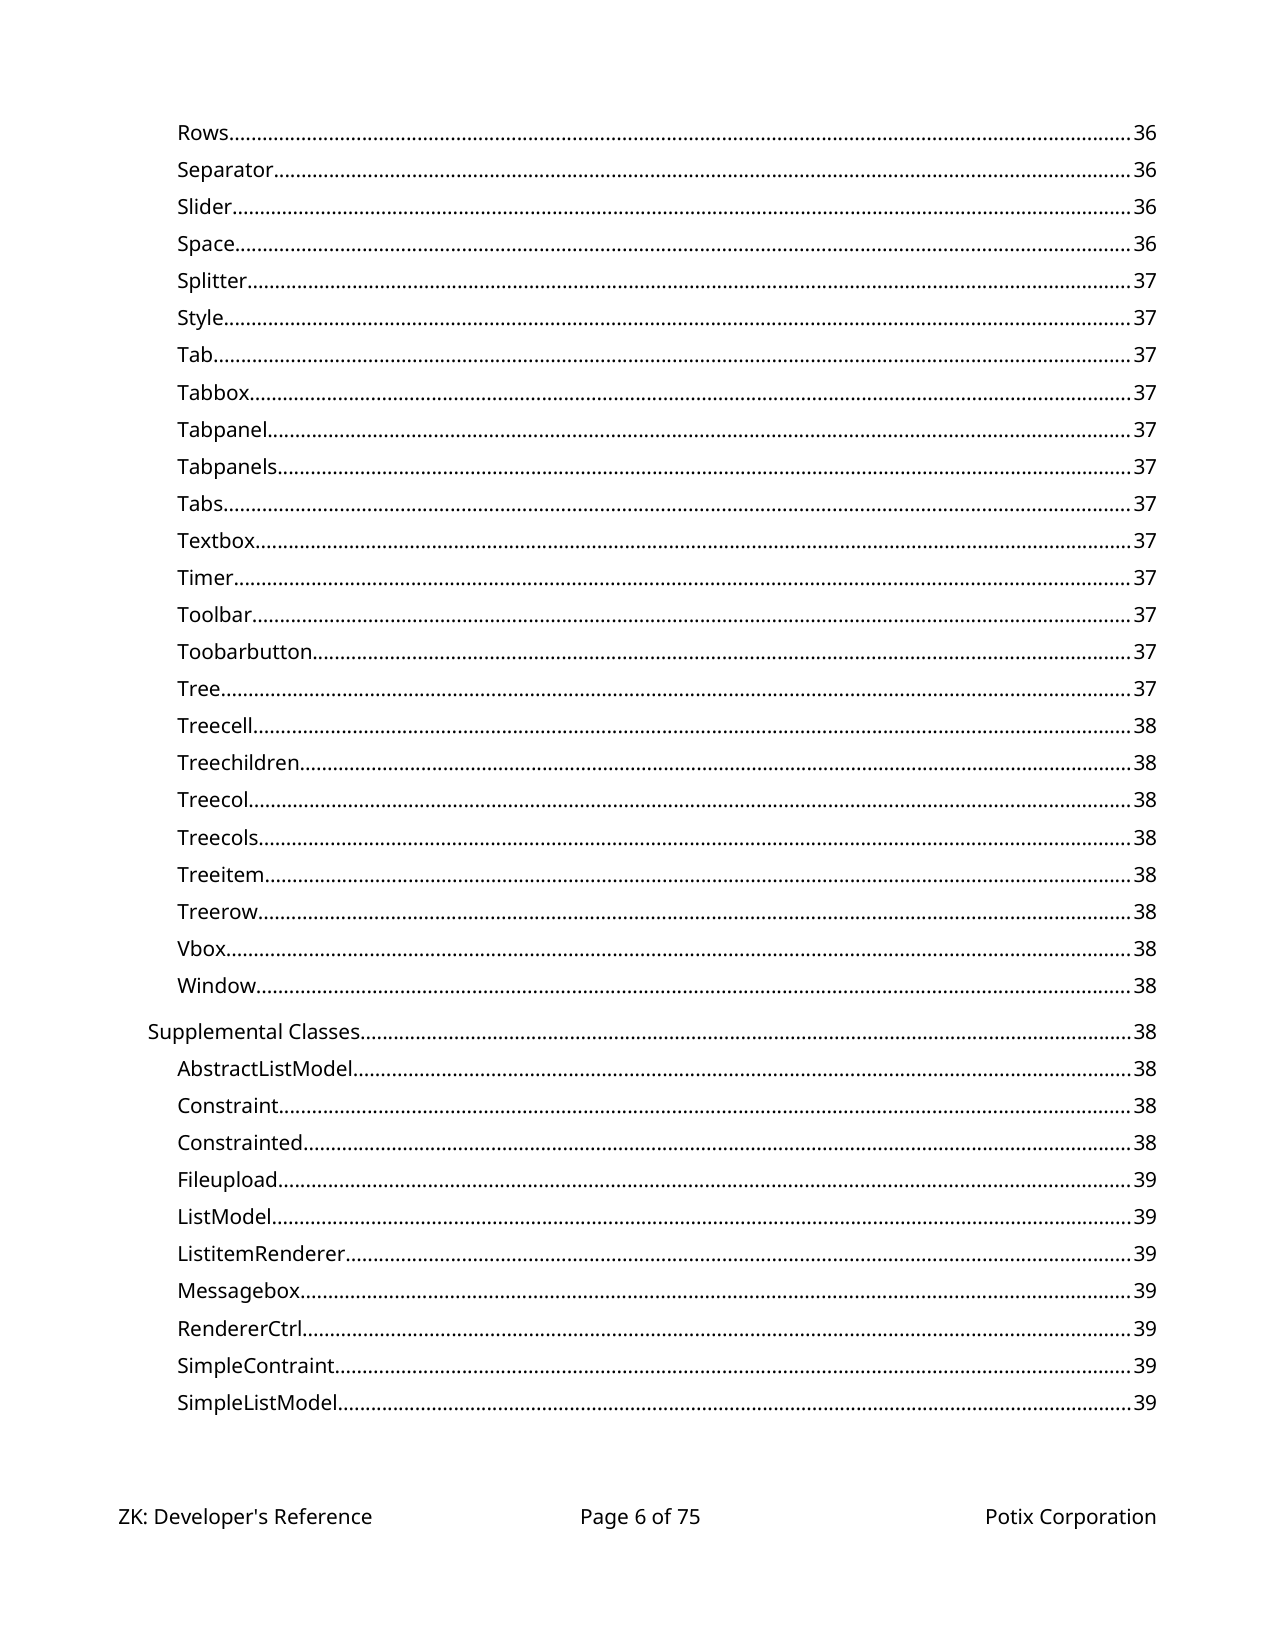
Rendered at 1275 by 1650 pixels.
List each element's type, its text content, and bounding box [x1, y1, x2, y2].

text Treecol 38 [177, 786, 1157, 814]
text Tab 37 [177, 341, 1157, 369]
text RendererCtrl 39 [177, 1314, 1157, 1342]
text Tabs 37 [177, 489, 1157, 517]
text Style 37 [177, 303, 1157, 332]
text Fileupload 39 [177, 1165, 1157, 1193]
text Slider 36 [177, 192, 1157, 221]
text Constraint 38 [177, 1091, 1157, 1119]
text Textbox 37 [177, 526, 1157, 554]
text Tabbox 37 [177, 378, 1157, 406]
text Splitter 37 [177, 266, 1157, 295]
text SimpleListModel 39 [177, 1388, 1157, 1416]
text Rows 36 [177, 118, 1157, 146]
text Vbox 38 [177, 934, 1157, 962]
text AbstractListModel 38 [177, 1054, 1157, 1082]
text Space 36 [177, 229, 1157, 258]
text Window 38 [177, 971, 1157, 999]
text SimpleContraint 39 [177, 1351, 1157, 1379]
text Toobarbutton 37 [177, 637, 1157, 666]
text Tree 37 [177, 674, 1157, 703]
text Treecell 38 [177, 711, 1157, 740]
text Treerow 38 [177, 897, 1157, 925]
text Timer 37 [177, 563, 1157, 591]
text Treechildren 38 [177, 748, 1157, 777]
text Treecols 38 [177, 823, 1157, 851]
text ListitemRenderer 39 [177, 1239, 1157, 1268]
text Messagebox 39 [177, 1277, 1157, 1305]
text Separator 36 [177, 155, 1157, 183]
text Constrainted 38 [177, 1128, 1157, 1156]
text Tabpanels 37 [177, 452, 1157, 480]
text Supplemental Classes 38 [148, 1017, 1157, 1045]
text Treeitem 38 [177, 860, 1157, 888]
text ListModel 39 [177, 1202, 1157, 1231]
text Toolbar 37 [177, 600, 1157, 628]
text Tabpanel 37 [177, 415, 1157, 443]
